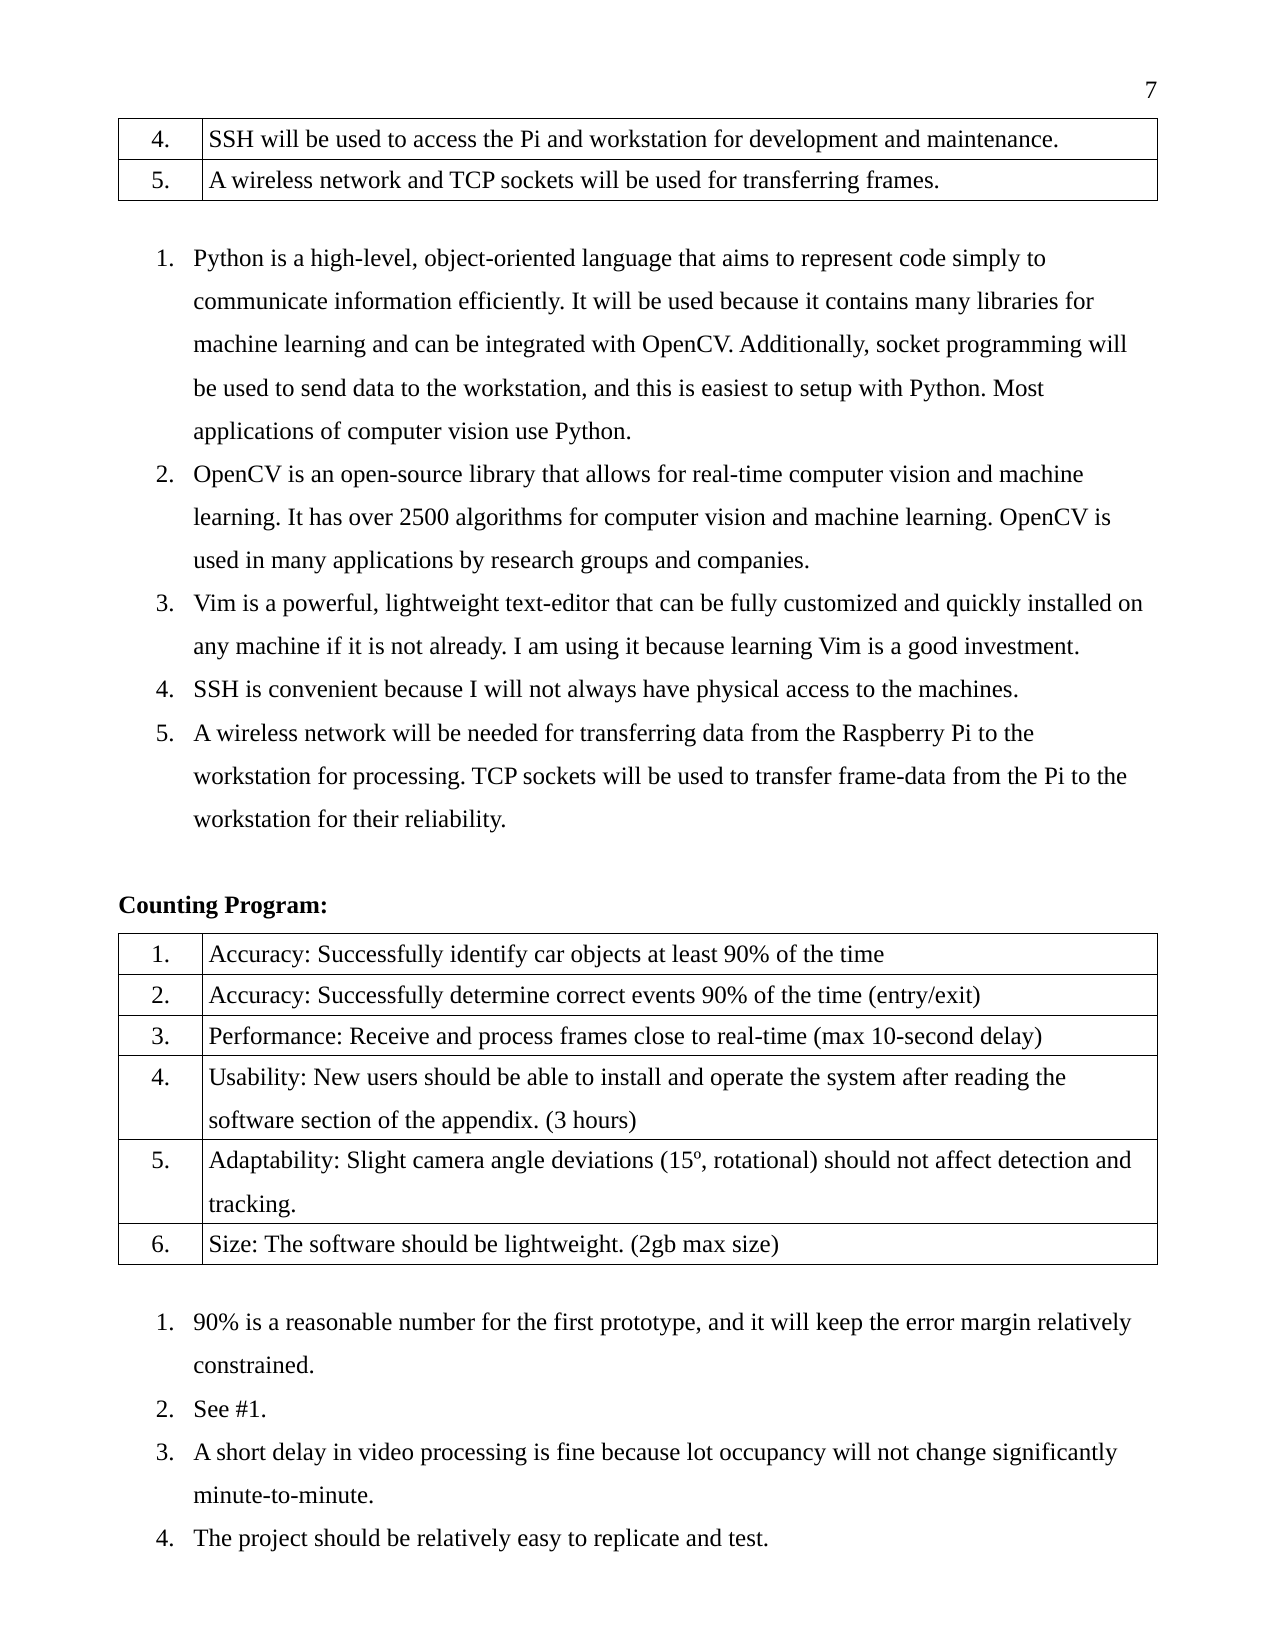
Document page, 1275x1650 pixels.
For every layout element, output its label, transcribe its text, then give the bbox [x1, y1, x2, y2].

table_cell 4. [119, 119, 202, 159]
table_cell 5. [119, 160, 202, 199]
table_cell 3. [119, 1016, 202, 1055]
table_header Accuracy: Successfully identify car objects at least 90% of the time [203, 934, 1157, 974]
table_cell Accuracy: Successfully determine correct events 90% of the time (entry/exit) [203, 975, 1157, 1015]
list Vim is a powerful, lightweight text-editor that can be fully customized and quickly installed on any machine if it is not already. I am using it because learning Vim is a good investment. [156, 588, 1157, 660]
table_cell SSH will be used to access the Pi and workstation for development and maintenance. [203, 119, 1157, 159]
table_cell Usability: New users should be able to install and operate the system after reading the software section of the appendix. (3 hours) [203, 1056, 1157, 1139]
list Counting Program: [118, 890, 1157, 919]
list A wireless network will be needed for transferring data from the Raspberry Pi to the workstation for processing. TCP sockets will be used to transfer frame-data from the Pi to the workstation for their reliability. [156, 718, 1157, 833]
list The project should be relatively easy to replicate and test. [156, 1523, 1157, 1552]
table_cell Performance: Receive and process frames close to real-time (max 10-second delay) [203, 1016, 1157, 1055]
table_header 1. [119, 934, 202, 974]
list Python is a high-level, object-oriented language that aims to represent code simply to communicate information efficiently. It will be used because it contains many libraries for machine learning and can be integrated with OpenCV. Additionally, socket programming will be used to send data to the workstation, and this is easiest to setup with Python. Most applications of computer vision use Python. [156, 243, 1157, 444]
table_cell 5. [119, 1140, 202, 1223]
list SSH is convenient because I will not always have physical access to the machines. [156, 674, 1157, 703]
table_cell Size: The software should be lightweight. (2gb max size) [203, 1224, 1157, 1264]
list See #1. [156, 1394, 1157, 1422]
table_cell 6. [119, 1224, 202, 1264]
table_cell Adaptability: Slight camera angle deviations (15º, rotational) should not affect detection and tracking. [203, 1140, 1157, 1223]
table_cell 2. [119, 975, 202, 1015]
list 90% is a reasonable number for the first prototype, and it will keep the error margin relatively constrained. [156, 1307, 1157, 1379]
list OpenCV is an open-source library that allows for real-time computer vision and machine learning. It has over 2500 algorithms for computer vision and machine learning. OpenCV is used in many applications by research groups and companies. [156, 459, 1157, 574]
table_cell 4. [119, 1056, 202, 1139]
list A short delay in video processing is fine because lot occupancy will not change significantly minute-to-minute. [156, 1437, 1157, 1509]
table_cell A wireless network and TCP sockets will be used for transferring frames. [203, 160, 1157, 199]
